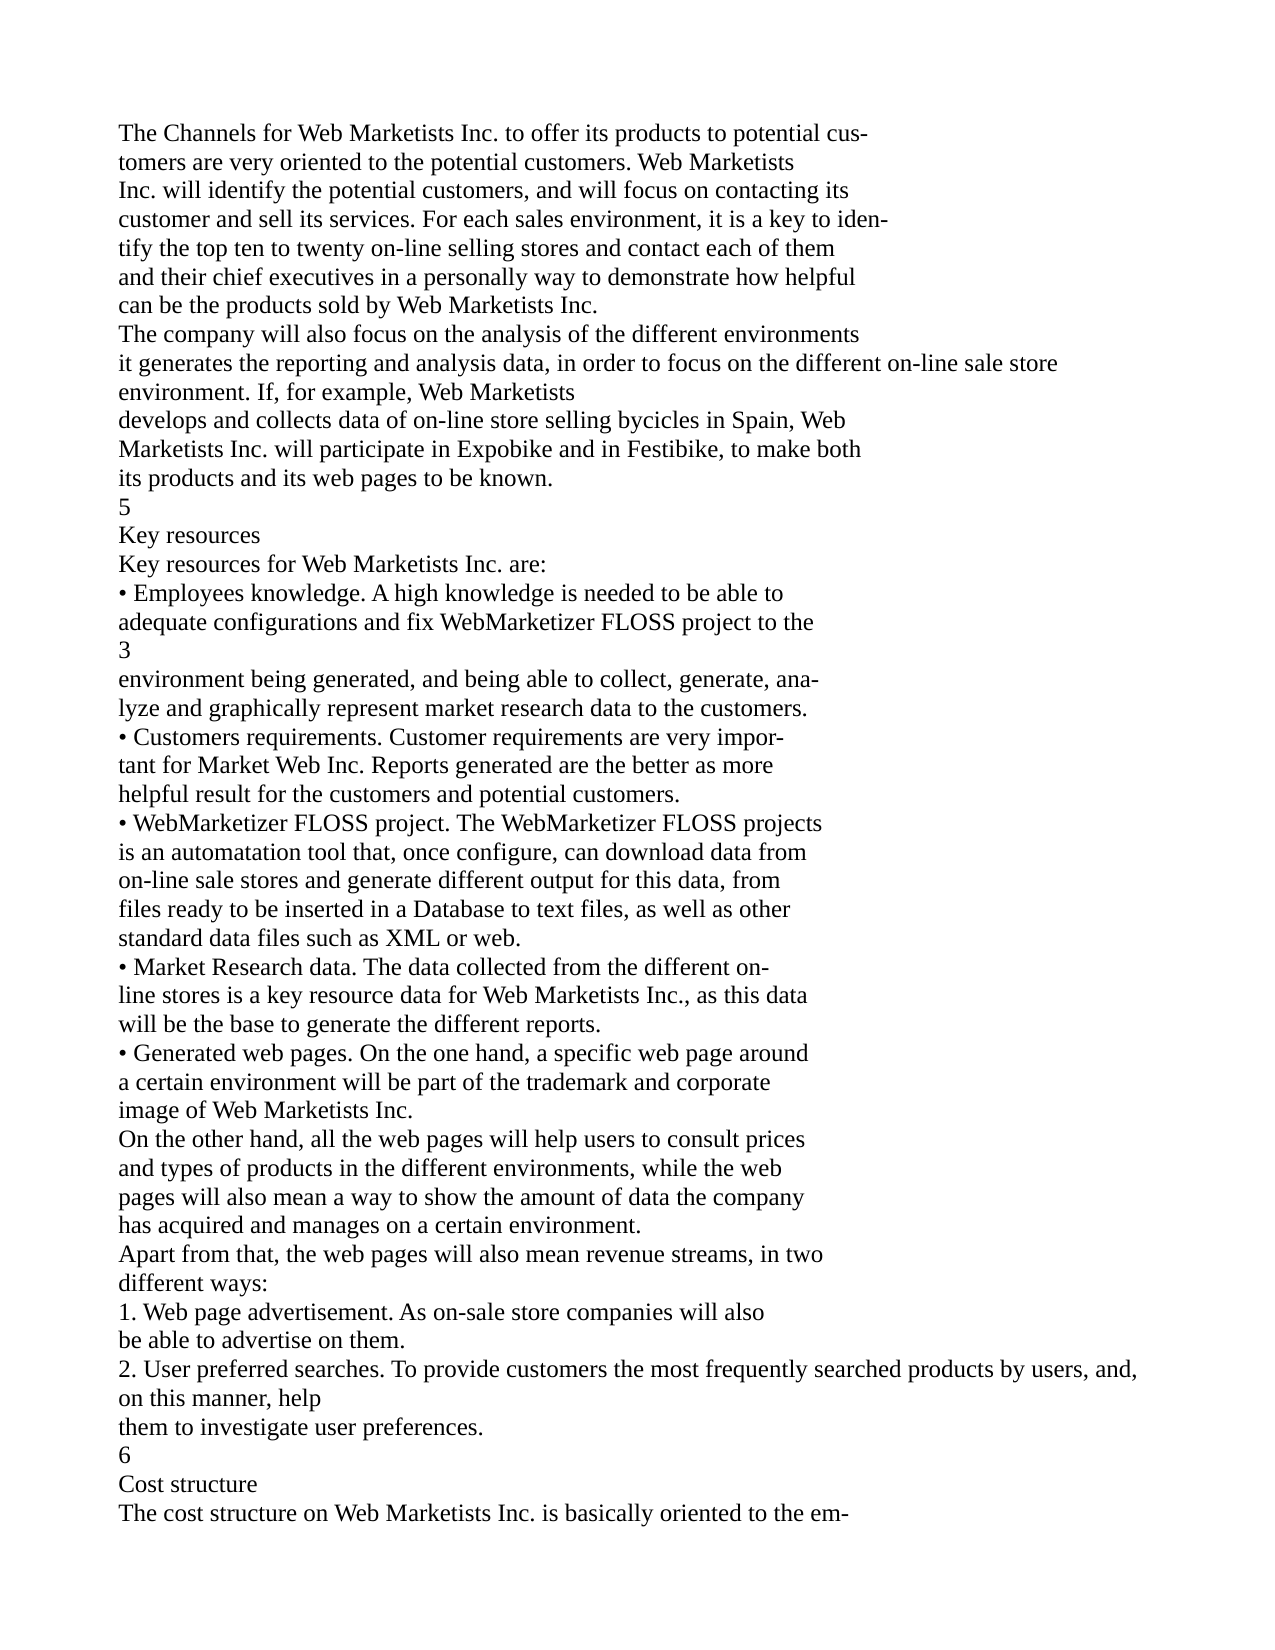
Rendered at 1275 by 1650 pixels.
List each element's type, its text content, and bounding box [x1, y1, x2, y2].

text The cost structure on Web Marketists Inc. is basically oriented to the em- [118, 1498, 1157, 1527]
text 3 [118, 636, 1157, 664]
text • Customers requirements. Customer requirements are very impor- [118, 722, 1157, 751]
text tify the top ten to twenty on-line selling stores and contact each of them [118, 233, 1157, 262]
text 5 [118, 492, 1157, 521]
text • Employees knowledge. A high knowledge is needed to be able to [118, 578, 1157, 607]
text pages will also mean a way to show the amount of data the company [118, 1182, 1157, 1211]
text adequate configurations and fix WebMarketizer FLOSS project to the [118, 607, 1157, 636]
text Marketists Inc. will participate in Expobike and in Festibike, to make both [118, 434, 1157, 463]
text The company will also focus on the analysis of the different environments [118, 319, 1157, 348]
text its products and its web pages to be known. [118, 463, 1157, 492]
text is an automatation tool that, once configure, can download data from [118, 837, 1157, 866]
text 1. Web page advertisement. As on-sale store companies will also [118, 1297, 1157, 1326]
text and their chief executives in a personally way to demonstrate how helpful [118, 262, 1157, 291]
text them to investigate user preferences. [118, 1412, 1157, 1441]
text Inc. will identify the potential customers, and will focus on contacting its [118, 176, 1157, 204]
text • Market Research data. The data collected from the different on- [118, 952, 1157, 981]
text Key resources [118, 521, 1157, 549]
text lyze and graphically represent market research data to the customers. [118, 693, 1157, 722]
text environment being generated, and being able to collect, generate, ana- [118, 664, 1157, 693]
text will be the base to generate the different reports. [118, 1009, 1157, 1038]
text on-line sale stores and generate different output for this data, from [118, 866, 1157, 894]
text a certain environment will be part of the trademark and corporate [118, 1067, 1157, 1096]
text On the other hand, all the web pages will help users to consult prices [118, 1124, 1157, 1153]
text The Channels for Web Marketists Inc. to offer its products to potential cus- [118, 118, 1157, 147]
text standard data files such as XML or web. [118, 923, 1157, 952]
text files ready to be inserted in a Database to text files, as well as other [118, 894, 1157, 923]
text tomers are very oriented to the potential customers. Web Marketists [118, 147, 1157, 176]
text Cost structure [118, 1469, 1157, 1498]
text image of Web Marketists Inc. [118, 1096, 1157, 1124]
text helpful result for the customers and potential customers. [118, 779, 1157, 808]
text it generates the reporting and analysis data, in order to focus on the different on-line sale store environment. If, for example, Web Marketists [118, 348, 1157, 406]
text • WebMarketizer FLOSS project. The WebMarketizer FLOSS projects [118, 808, 1157, 837]
text be able to advertise on them. [118, 1326, 1157, 1354]
text line stores is a key resource data for Web Marketists Inc., as this data [118, 981, 1157, 1009]
text develops and collects data of on-line store selling bycicles in Spain, Web [118, 406, 1157, 434]
text has acquired and manages on a certain environment. [118, 1211, 1157, 1239]
text tant for Market Web Inc. Reports generated are the better as more [118, 751, 1157, 779]
text and types of products in the different environments, while the web [118, 1153, 1157, 1182]
text 6 [118, 1441, 1157, 1469]
text • Generated web pages. On the one hand, a specific web page around [118, 1038, 1157, 1067]
text customer and sell its services. For each sales environment, it is a key to iden- [118, 204, 1157, 233]
text Apart from that, the web pages will also mean revenue streams, in two [118, 1239, 1157, 1268]
text can be the products sold by Web Marketists Inc. [118, 291, 1157, 319]
text different ways: [118, 1268, 1157, 1297]
text Key resources for Web Marketists Inc. are: [118, 549, 1157, 578]
text 2. User preferred searches. To provide customers the most frequently searched products by users, and, on this manner, help [118, 1354, 1157, 1412]
